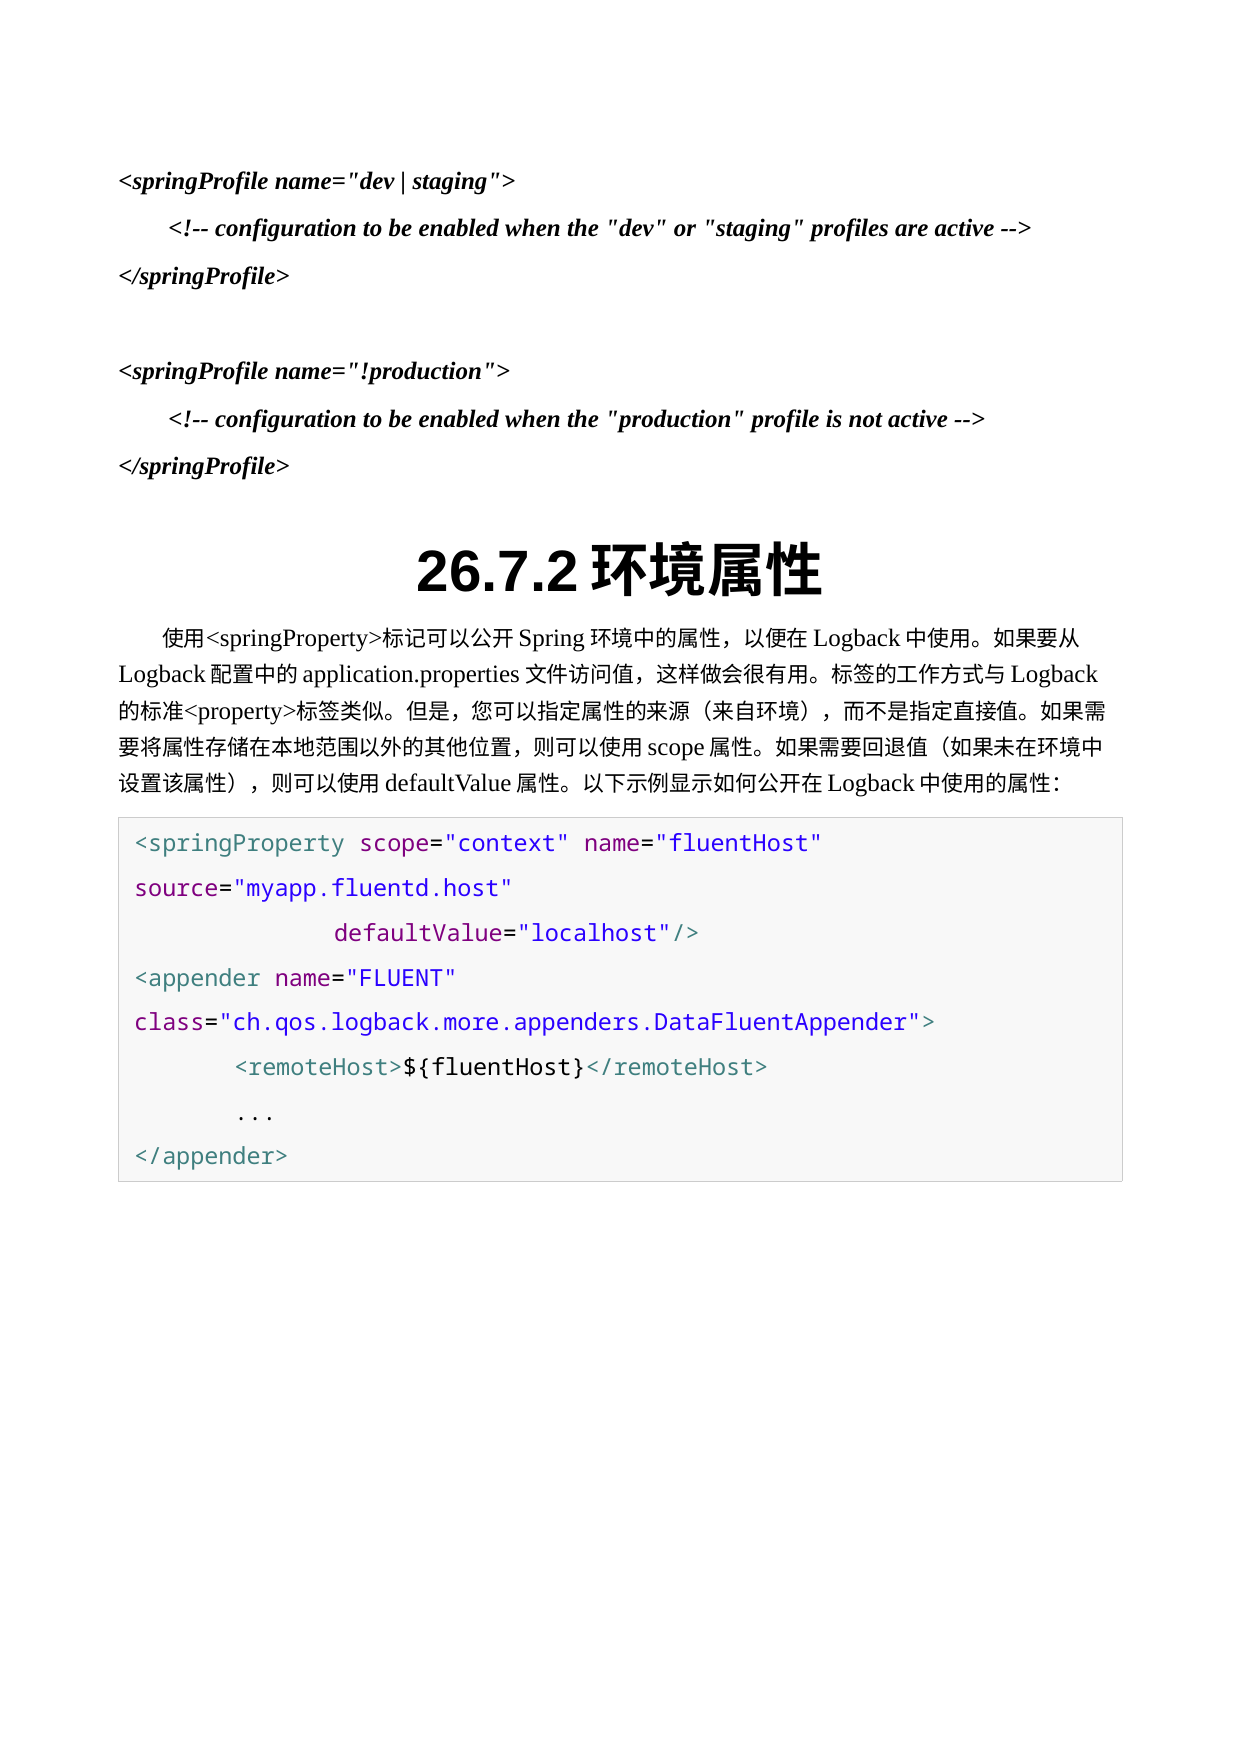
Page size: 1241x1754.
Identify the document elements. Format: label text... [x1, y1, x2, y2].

text 使用<springProperty>标记可以公开Spring环境中的属性，以便在Logback中使用。如果要从Logback配置中的application.properties文件访问值，这样做会很有用。标签的工作方式与Logback的标准<property>标签类似。但是，您可以指定属性的来源（来自环境），而不是指定直接值。如果需要将属性存储在本地范围以外的其他位置，则可以使用scope属性。如果需要回退值（如果未在环境中设置该属性），则可以使用defaultValue属性。以下示例显示如何公开在Logback中使用的属性： [118, 621, 1122, 798]
title 26.7.2环境属性 [118, 524, 1122, 608]
text <appender name="FLUENT" class="ch.qos.logback.more.appenders.DataFluentAppender"> [119, 951, 1122, 1037]
text <!-- configuration to be enabled when the "production" profile is not active --> [118, 404, 1122, 432]
text ... [119, 1085, 1122, 1127]
text defaultValue="localhost"/> [119, 907, 1122, 948]
text <springProfile name="dev | staging"> [118, 166, 1122, 194]
text </springProfile> [118, 451, 1122, 480]
text </springProfile> [118, 261, 1122, 290]
text <!-- configuration to be enabled when the "dev" or "staging" profiles are active --> [118, 213, 1122, 242]
text <springProfile name="!production"> [118, 356, 1122, 385]
text </appender> [119, 1130, 1122, 1181]
text <remoteHost>${fluentHost}</remoteHost> [119, 1041, 1122, 1082]
text <springProperty scope="context" name="fluentHost" source="myapp.fluentd.host" [119, 818, 1122, 903]
